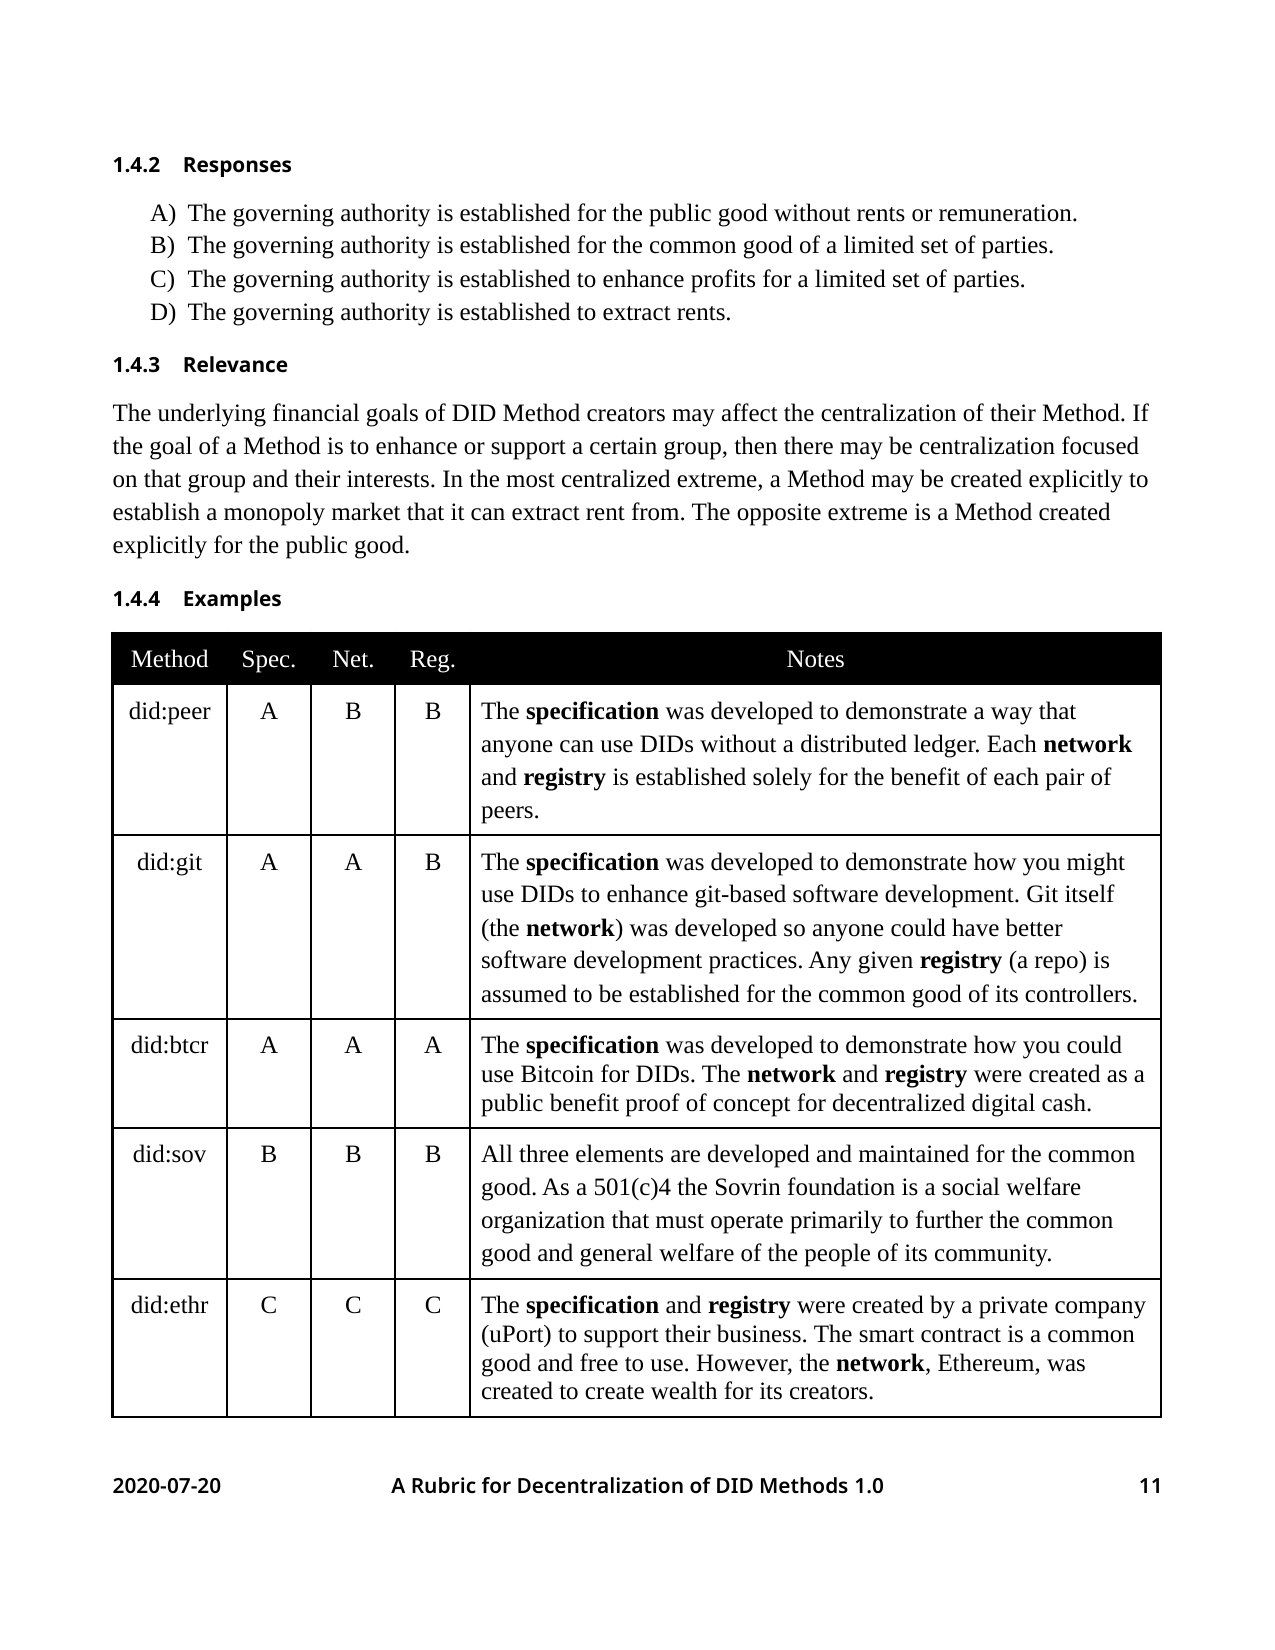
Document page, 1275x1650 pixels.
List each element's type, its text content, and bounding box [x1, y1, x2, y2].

list The governing authority is established to enhance profits for a limited set of parties. [150, 264, 1162, 292]
table_cell C [312, 1280, 394, 1416]
table_cell did:sov [114, 1129, 226, 1278]
table_cell A [228, 1020, 310, 1127]
table_cell B [312, 685, 394, 834]
text The underlying financial goals of DID Method creators may affect the centralization of their Method. If the goal of a Method is to enhance or support a certain group, then there may be centralization focused on that group and their interests. In the most centralized extreme, a Method may be created explicitly to establish a monopoly market that it can extract rent from. The opposite extreme is a Method created explicitly for the public good. [112, 398, 1162, 559]
table_header Reg. [396, 634, 469, 683]
table_cell B [312, 1129, 394, 1278]
table_cell The specification and registry were created by a private company (uPort) to support their business. The smart contract is a common good and free to use. However, the network, Ethereum, was created to create wealth for its creators. [471, 1280, 1160, 1416]
table_header Spec. [228, 634, 310, 683]
table_cell did:git [114, 836, 226, 1018]
table_cell B [396, 1129, 469, 1278]
subtitle Responses [112, 150, 1162, 178]
table_cell A [312, 836, 394, 1018]
table_cell did:ethr [114, 1280, 226, 1416]
table_cell C [228, 1280, 310, 1416]
subtitle Relevance [112, 351, 1162, 379]
table_cell B [396, 836, 469, 1018]
table_cell A [312, 1020, 394, 1127]
table_cell C [396, 1280, 469, 1416]
list The governing authority is established for the public good without rents or remuneration. [150, 198, 1162, 226]
subtitle Examples [112, 584, 1162, 612]
table_cell The specification was developed to demonstrate how you might use DIDs to enhance git-based software development. Git itself (the network) was developed so anyone could have better software development practices. Any given registry (a repo) is assumed to be established for the common good of its controllers. [471, 836, 1160, 1018]
table_cell A [228, 836, 310, 1018]
table_cell The specification was developed to demonstrate how you could use Bitcoin for DIDs. The network and registry were created as a public benefit proof of concept for decentralized digital cash. [471, 1020, 1160, 1127]
list The governing authority is established for the common good of a limited set of parties. [150, 231, 1162, 259]
table_header Notes [471, 634, 1160, 683]
table_header Method [114, 634, 226, 683]
table_cell A [396, 1020, 469, 1127]
table_cell The specification was developed to demonstrate a way that anyone can use DIDs without a distributed ledger. Each network and registry is established solely for the benefit of each pair of peers. [471, 685, 1160, 834]
table_header Net. [312, 634, 394, 683]
table_cell B [228, 1129, 310, 1278]
table_cell did:peer [114, 685, 226, 834]
table_cell did:btcr [114, 1020, 226, 1127]
list The governing authority is established to extract rents. [150, 297, 1162, 325]
table_cell A [228, 685, 310, 834]
table_cell B [396, 685, 469, 834]
table_cell All three elements are developed and maintained for the common good. As a 501(c)4 the Sovrin foundation is a social welfare organization that must operate primarily to further the common good and general welfare of the people of its community. [471, 1129, 1160, 1278]
